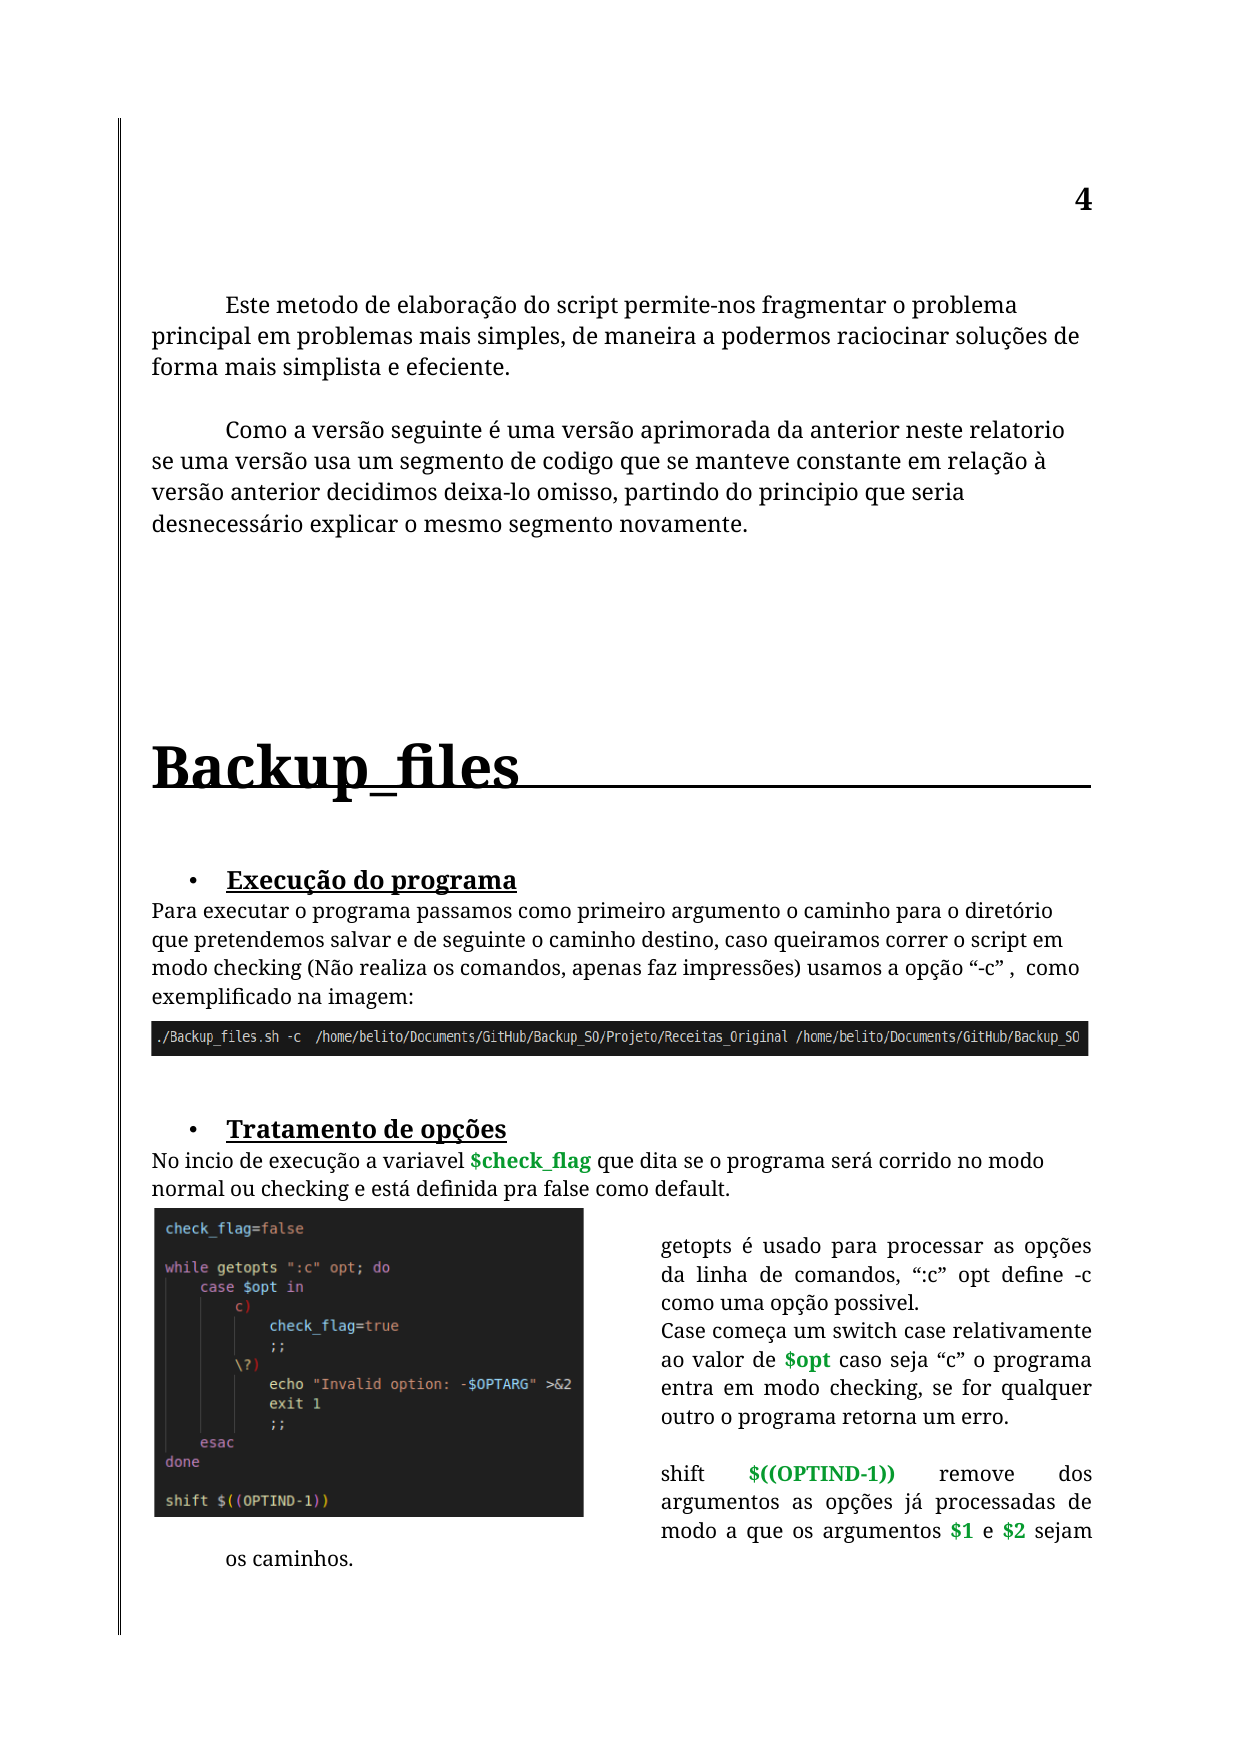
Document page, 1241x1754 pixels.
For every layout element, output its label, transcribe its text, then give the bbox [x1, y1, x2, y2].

picture [151, 1021, 1089, 1056]
picture [154, 1208, 584, 1517]
list Execução do programa [189, 863, 1092, 897]
text getopts é usado para processar as opções da linha de comandos, “:c” opt define -c como uma opção possivel. [587, 1231, 1092, 1317]
text Para executar o programa passamos como primeiro argumento o caminho para o diretório que pretendemos salvar e de seguinte o caminho destino, caso queiramos correr o script em modo checking (Não realiza os comandos, apenas faz impressões) usamos a opção “-c” , como exemplificado na imagem: [151, 897, 1092, 1010]
text Como a versão seguinte é uma versão aprimorada da anterior neste relatorio se uma versão usa um segmento de codigo que se manteve constante em relação à versão anterior decidimos deixa-lo omisso, partindo do principio que seria desnecessário explicar o mesmo segmento novamente. [151, 414, 1092, 539]
text shift $((OPTIND-1)) remove dos argumentos as opções já processadas de modo a que os argumentos $1 e $2 sejam os caminhos. [225, 1459, 1092, 1573]
list Tratamento de opções [189, 1112, 1092, 1146]
text Case começa um switch case relativamente ao valor de $opt caso seja “c” o programa entra em modo checking, se for qualquer outro o programa retorna um erro. [587, 1317, 1092, 1430]
text Este metodo de elaboração do script permite-nos fragmentar o problema principal em problemas mais simples, de maneira a podermos raciocinar soluções de forma mais simplista e efeciente. [151, 289, 1092, 383]
text No incio de execução a variavel $check_flag que dita se o programa será corrido no modo normal ou checking e está definida pra false como default. [151, 1146, 1092, 1203]
text Backup_files [151, 726, 1092, 806]
